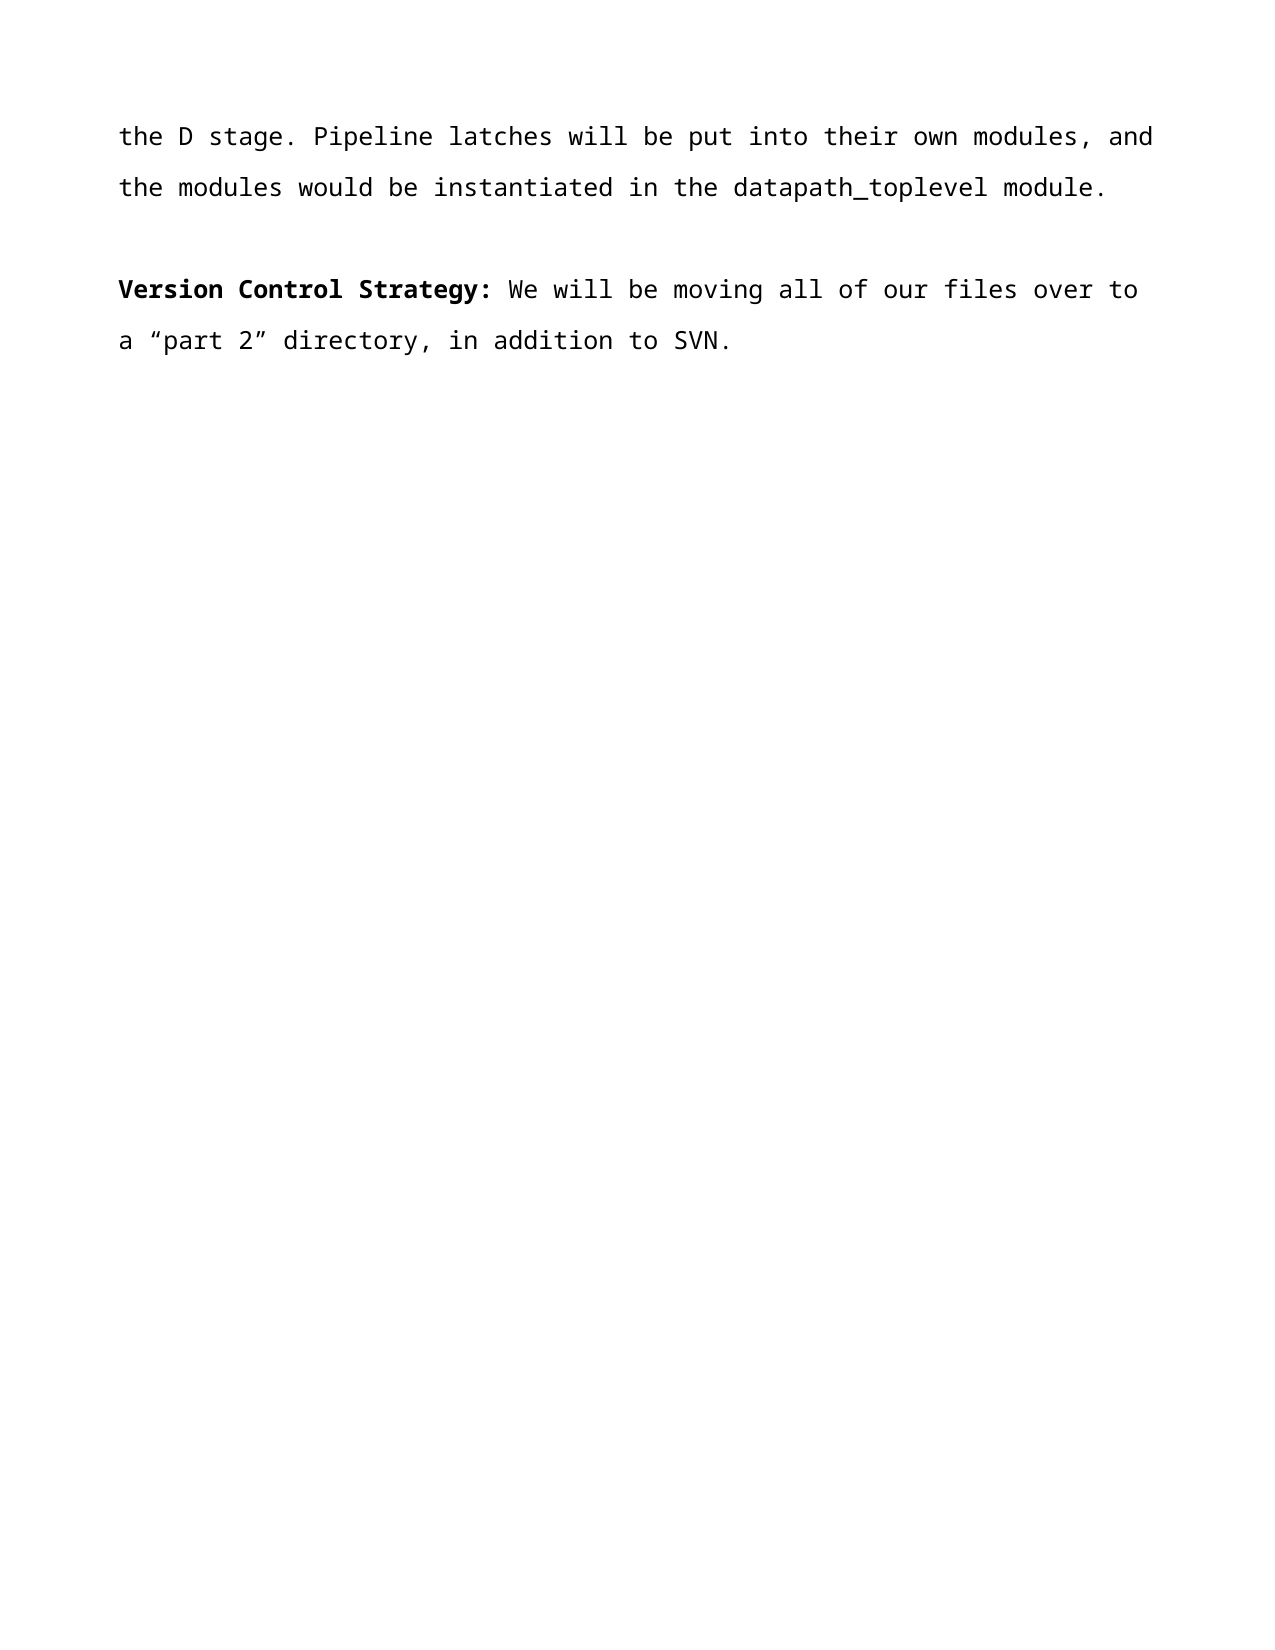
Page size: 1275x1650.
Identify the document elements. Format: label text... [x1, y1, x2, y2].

text the D stage. Pipeline latches will be put into their own modules, and the modules would be instantiated in the datapath_toplevel module. [118, 118, 1157, 203]
text Version Control Strategy: We will be moving all of our files over to a “part 2” directory, in addition to SVN. [118, 271, 1157, 356]
